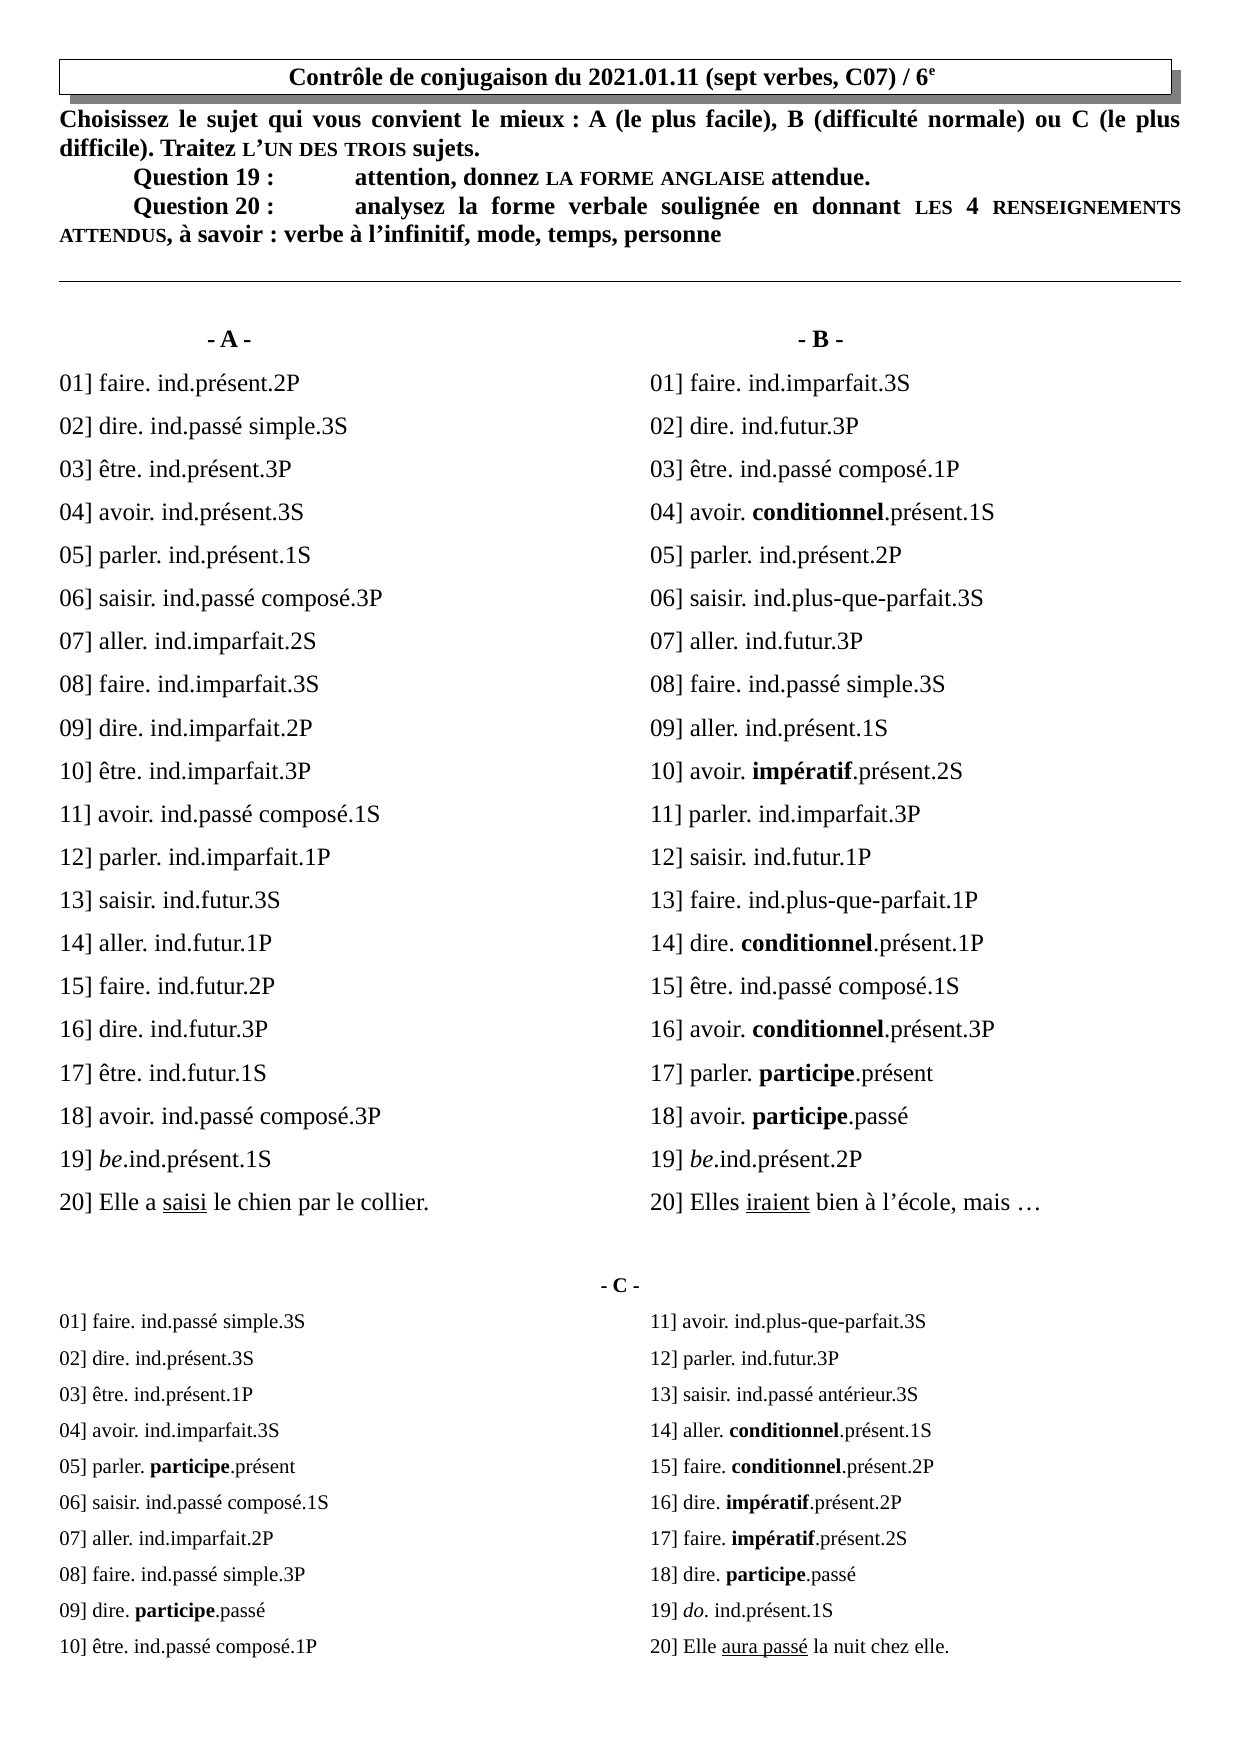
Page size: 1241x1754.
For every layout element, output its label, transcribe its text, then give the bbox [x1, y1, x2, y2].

text 04] avoir. ind.présent.3S 04] avoir. conditionnel.présent.1S [59, 497, 1181, 526]
text 17] être. ind.futur.1S 17] parler. participe.présent [59, 1058, 1181, 1086]
text 13] saisir. ind.futur.3S 13] faire. ind.plus-que-parfait.1P [59, 885, 1181, 914]
text 03] être. ind.présent.1P 13] saisir. ind.passé antérieur.3S [59, 1381, 1181, 1406]
text 05] parler. ind.présent.1S 05] parler. ind.présent.2P [59, 540, 1181, 569]
text 01] faire. ind.présent.2P 01] faire. ind.imparfait.3S [59, 368, 1181, 396]
text 14] aller. ind.futur.1P 14] dire. conditionnel.présent.1P [59, 928, 1181, 957]
text 16] dire. ind.futur.3P 16] avoir. conditionnel.présent.3P [59, 1014, 1181, 1043]
text 02] dire. ind.passé simple.3S 02] dire. ind.futur.3P [59, 411, 1181, 439]
text 01] faire. ind.passé simple.3S 11] avoir. ind.plus-que-parfait.3S [59, 1309, 1181, 1333]
text 09] dire. ind.imparfait.2P 09] aller. ind.présent.1S [59, 713, 1181, 741]
text Question 20 : analysez la forme verbale soulignée en donnant les 4 renseignements attendus, à savoir : verbe à l’infinitif, mode, temps, personne [59, 191, 1181, 248]
text 20] Elle a saisi le chien par le collier. 20] Elles iraient bien à l’école, mais … [59, 1187, 1181, 1216]
text 11] avoir. ind.passé composé.1S 11] parler. ind.imparfait.3P [59, 799, 1181, 828]
text 07] aller. ind.imparfait.2P 17] faire. impératif.présent.2S [59, 1526, 1181, 1550]
text Choisissez le sujet qui vous convient le mieux : A (le plus facile), B (difficulté normale) ou C (le plus difficile). Traitez l’un des trois sujets. [59, 104, 1181, 162]
text Question 19 : attention, donnez la forme anglaise attendue. [59, 162, 1181, 191]
text 09] dire. participe.passé 19] do. ind.présent.1S [59, 1598, 1181, 1622]
text 18] avoir. ind.passé composé.3P 18] avoir. participe.passé [59, 1101, 1181, 1129]
text 06] saisir. ind.passé composé.3P 06] saisir. ind.plus-que-parfait.3S [59, 583, 1181, 612]
text 06] saisir. ind.passé composé.1S 16] dire. impératif.présent.2P [59, 1489, 1181, 1514]
text 10] être. ind.passé composé.1P 20] Elle aura passé la nuit chez elle. [59, 1634, 1181, 1658]
text 10] être. ind.imparfait.3P 10] avoir. impératif.présent.2S [59, 756, 1181, 784]
text 03] être. ind.présent.3P 03] être. ind.passé composé.1P [59, 454, 1181, 483]
text 02] dire. ind.présent.3S 12] parler. ind.futur.3P [59, 1345, 1181, 1369]
text - C - [59, 1273, 1181, 1297]
text 15] faire. ind.futur.2P 15] être. ind.passé composé.1S [59, 971, 1181, 1000]
text - A - - B - [59, 324, 1181, 353]
text 04] avoir. ind.imparfait.3S 14] aller. conditionnel.présent.1S [59, 1417, 1181, 1442]
text 08] faire. ind.passé simple.3P 18] dire. participe.passé [59, 1562, 1181, 1586]
text 12] parler. ind.imparfait.1P 12] saisir. ind.futur.1P [59, 842, 1181, 871]
text 07] aller. ind.imparfait.2S 07] aller. ind.futur.3P [59, 626, 1181, 655]
text 08] faire. ind.imparfait.3S 08] faire. ind.passé simple.3S [59, 669, 1181, 698]
text Contrôle de conjugaison du 2021.01.11 (sept verbes, C07) / 6e [60, 60, 1171, 94]
text 19] be.ind.présent.1S 19] be.ind.présent.2P [59, 1144, 1181, 1173]
text 05] parler. participe.présent 15] faire. conditionnel.présent.2P [59, 1453, 1181, 1478]
